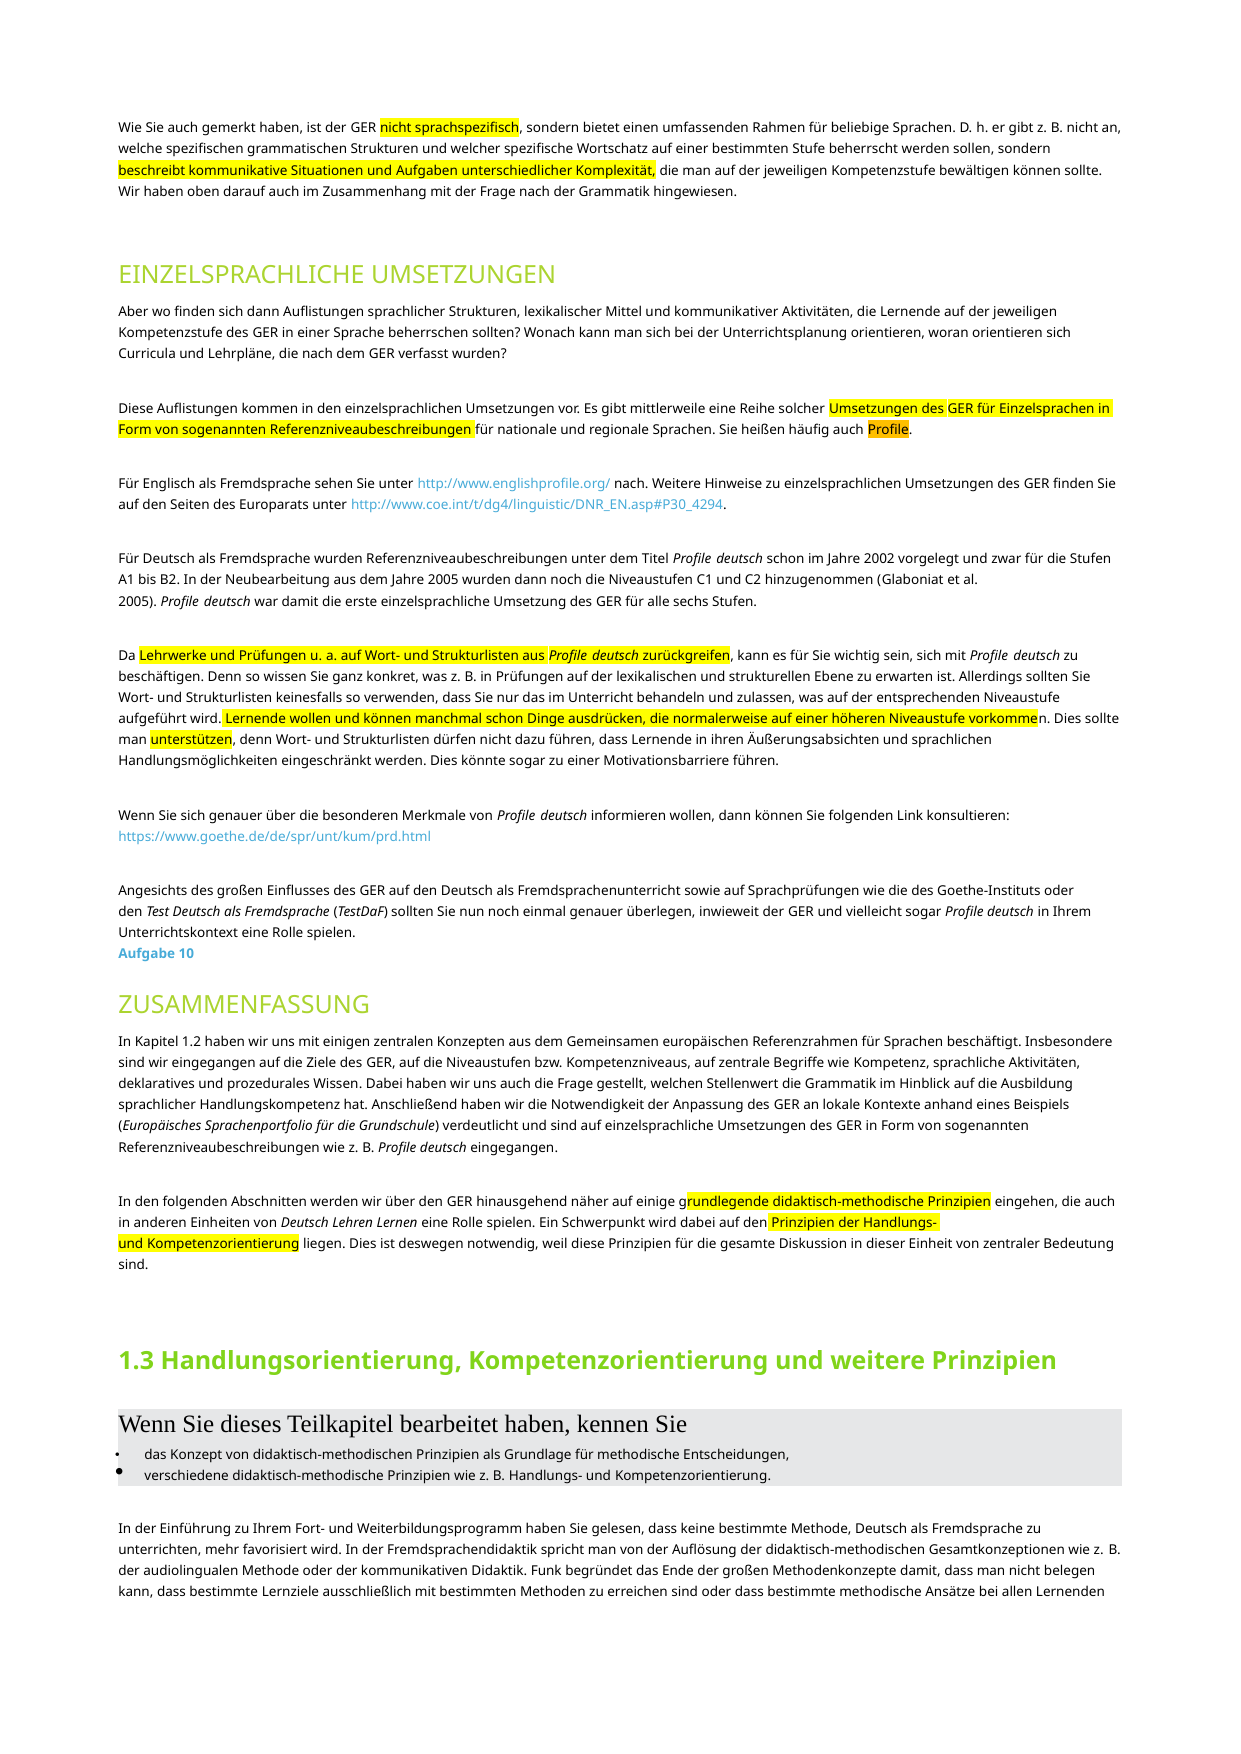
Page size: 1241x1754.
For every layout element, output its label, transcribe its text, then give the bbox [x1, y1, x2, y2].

text Für Deutsch als Fremdsprache wurden Referenzniveaubeschreibungen unter dem Titel Profile deutsch schon im Jahre 2002 vorgelegt und zwar für die Stufen A1 bis B2. In der Neubearbeitung aus dem Jahre 2005 wurden dann noch die Niveaustufen C1 und C2 hinzugenommen (Glaboniat et al. 2005). Profile deutsch war damit die erste einzelsprachliche Umsetzung des GER für alle sechs Stufen. [118, 549, 1122, 610]
text Da Lehrwerke und Prüfungen u. a. auf Wort- und Strukturlisten aus Profile deutsch zurückgreifen, kann es für Sie wichtig sein, sich mit Profile deutsch zu beschäftigen. Denn so wissen Sie ganz konkret, was z. B. in Prüfungen auf der lexikalischen und strukturellen Ebene zu erwarten ist. Allerdings sollten Sie Wort- und Strukturlisten keinesfalls so verwenden, dass Sie nur das im Unterricht behandeln und zulassen, was auf der entsprechenden Niveaustufe aufgeführt wird. Lernende wollen und können manchmal schon Dinge ausdrücken, die normalerweise auf einer höheren Niveaustufe vorkommen. Dies sollte man unterstützen, denn Wort- und Strukturlisten dürfen nicht dazu führen, dass Lernende in ihren Äußerungsabsichten und sprachlichen Handlungsmöglichkeiten eingeschränkt werden. Dies könnte sogar zu einer Motivationsbarriere führen. [118, 646, 1122, 770]
text https://www.goethe.de/de/spr/unt/kum/prd.html [118, 827, 1122, 845]
text In den folgenden Abschnitten werden wir über den GER hinausgehend näher auf einige grundlegende didaktisch-methodische Prinzipien eingehen, die auch in anderen Einheiten von Deutsch Lehren Lernen eine Rolle spielen. Ein Schwerpunkt wird dabei auf den Prinzipien der Handlungs- und Kompetenzorientierung liegen. Dies ist deswegen notwendig, weil diese Prinzipien für die gesamte Diskussion in dieser Einheit von zentraler Bedeutung sind. [118, 1192, 1122, 1273]
list das Konzept von didaktisch-methodischen Prinzipien als Grundlage für methodische Entscheidungen, [118, 1442, 1122, 1463]
subtitle ZUSAMMENFASSUNG [118, 986, 1122, 1020]
text Aufgabe 10 [118, 944, 1122, 963]
text Angesichts des großen Einflusses des GER auf den Deutsch als Fremdsprachenunterricht sowie auf Sprachprüfungen wie die des Goethe-Instituts oder den Test Deutsch als Fremdsprache (TestDaF) sollten Sie nun noch einmal genauer überlegen, inwieweit der GER und vielleicht sogar Profile deutsch in Ihrem Unterrichtskontext eine Rolle spielen. [118, 881, 1122, 942]
text In Kapitel 1.2 haben wir uns mit einigen zentralen Konzepten aus dem Gemeinsamen europäischen Referenzrahmen für Sprachen beschäftigt. Insbesondere sind wir eingegangen auf die Ziele des GER, auf die Niveaustufen bzw. Kompetenzniveaus, auf zentrale Begriffe wie Kompetenz, sprachliche Aktivitäten, deklaratives und prozedurales Wissen. Dabei haben wir uns auch die Frage gestellt, welchen Stellenwert die Grammatik im Hinblick auf die Ausbildung sprachlicher Handlungskompetenz hat. Anschließend haben wir die Notwendigkeit der Anpassung des GER an lokale Kontexte anhand eines Beispiels (Europäisches Sprachenportfolio für die Grundschule) verdeutlicht und sind auf einzelsprachliche Umsetzungen des GER in Form von sogenannten Referenzniveaubeschreibungen wie z. B. Profile deutsch eingegangen. [118, 1032, 1122, 1156]
text Diese Auflistungen kommen in den einzelsprachlichen Umsetzungen vor. Es gibt mittlerweile eine Reihe solcher Umsetzungen des GER für Einzelsprachen in Form von sogenannten Referenzniveaubeschreibungen für nationale und regionale Sprachen. Sie heißen häufig auch Profile. [118, 398, 1122, 438]
subtitle 1.3 Handlungsorientierung, Kompetenzorientierung und weitere Prinzipien [118, 1342, 1122, 1376]
text Für Englisch als Fremdsprache sehen Sie unter http://www.englishprofile.org/ nach. Weitere Hinweise zu einzelsprachlichen Umsetzungen des GER finden Sie auf den Seiten des Europarats unter http://www.coe.int/t/dg4/linguistic/DNR_EN.asp#P30_4294. [118, 474, 1122, 513]
text Aber wo finden sich dann Auflistungen sprachlicher Strukturen, lexikalischer Mittel und kommunikativer Aktivitäten, die Lernende auf der jeweiligen Kompetenzstufe des GER in einer Sprache beherrschen sollten? Wonach kann man sich bei der Unterrichtsplanung orientieren, woran orientieren sich Curricula und Lehrpläne, die nach dem GER verfasst wurden? [118, 302, 1122, 363]
subtitle EINZELSPRACHLICHE UMSETZUNGEN [118, 257, 1122, 291]
list verschiedene didaktisch-methodische Prinzipien wie z. B. Handlungs- und Kompetenzorientierung. [118, 1463, 1122, 1486]
text Wenn Sie sich genauer über die besonderen Merkmale von Profile deutsch informieren wollen, dann können Sie folgenden Link konsultieren: [118, 806, 1122, 824]
text Wenn Sie dieses Teilkapitel bearbeitet haben, kennen Sie [118, 1409, 1122, 1438]
text Wie Sie auch gemerkt haben, ist der GER nicht sprachspezifisch, sondern bietet einen umfassenden Rahmen für beliebige Sprachen. D. h. er gibt z. B. nicht an, welche spezifischen grammatischen Strukturen und welcher spezifische Wortschatz auf einer bestimmten Stufe beherrscht werden sollen, sondern beschreibt kommunikative Situationen und Aufgaben unterschiedlicher Komplexität, die man auf der jeweiligen Kompetenzstufe bewältigen können sollte. Wir haben oben darauf auch im Zusammenhang mit der Frage nach der Grammatik hingewiesen. [118, 118, 1122, 200]
text In der Einführung zu Ihrem Fort- und Weiterbildungsprogramm haben Sie gelesen, dass keine bestimmte Methode, Deutsch als Fremdsprache zu unterrichten, mehr favorisiert wird. In der Fremdsprachendidaktik spricht man von der Auflösung der didaktisch-methodischen Gesamtkonzeptionen wie z. B. der audiolingualen Methode oder der kommunikativen Didaktik. Funk begründet das Ende der großen Methodenkonzepte damit, dass man nicht belegen kann, dass bestimmte Lernziele ausschließlich mit bestimmten Methoden zu erreichen sind oder dass bestimmte methodische Ansätze bei allen Lernenden [118, 1519, 1122, 1601]
